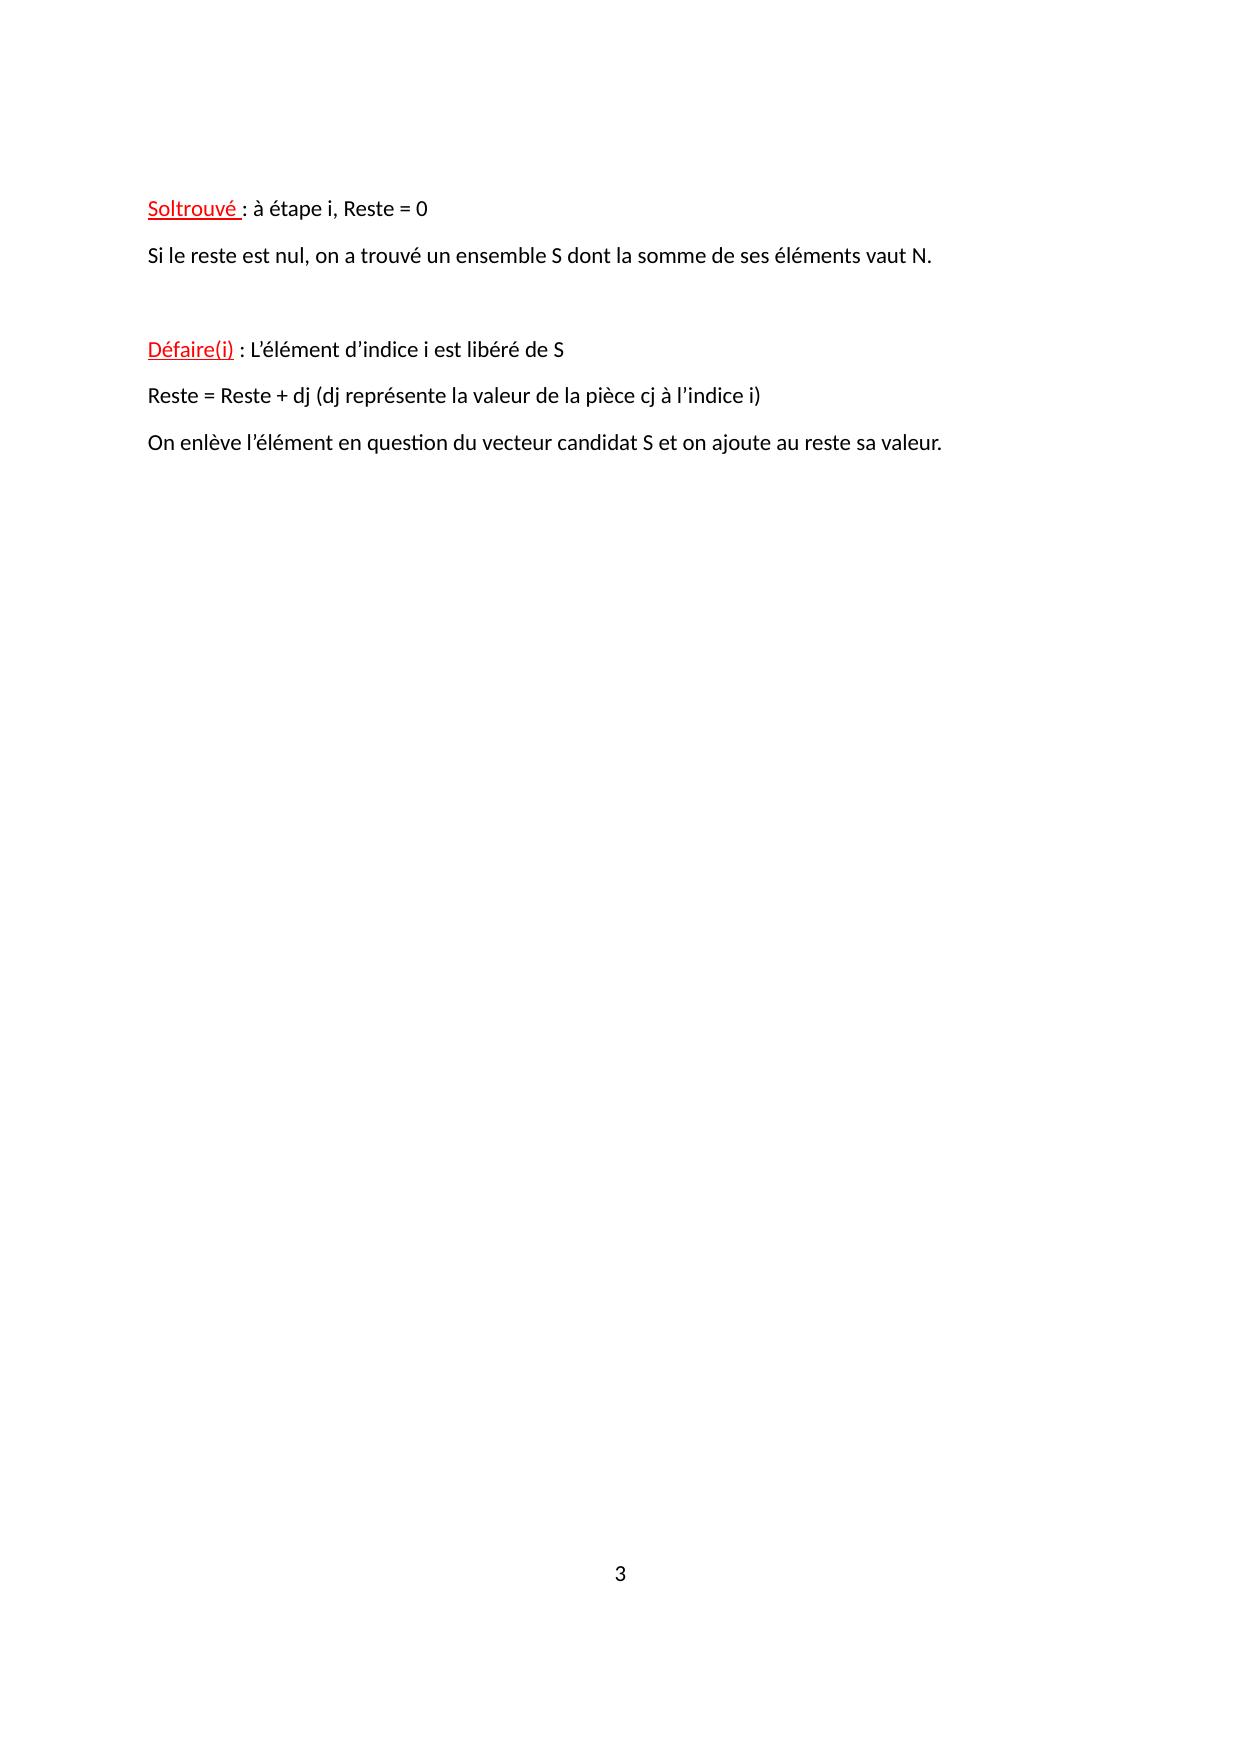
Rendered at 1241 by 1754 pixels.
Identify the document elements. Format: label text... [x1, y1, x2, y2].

text Défaire(i) : L’élément d’indice i est libéré de S [148, 335, 1093, 363]
text On enlève l’élément en question du vecteur candidat S et on ajoute au reste sa valeur. [148, 428, 1093, 456]
text Soltrouvé : à étape i, Reste = 0 [148, 194, 1093, 222]
text Si le reste est nul, on a trouvé un ensemble S dont la somme de ses éléments vaut N. [148, 241, 1093, 269]
text Reste = Reste + dj (dj représente la valeur de la pièce cj à l’indice i) [148, 381, 1093, 409]
